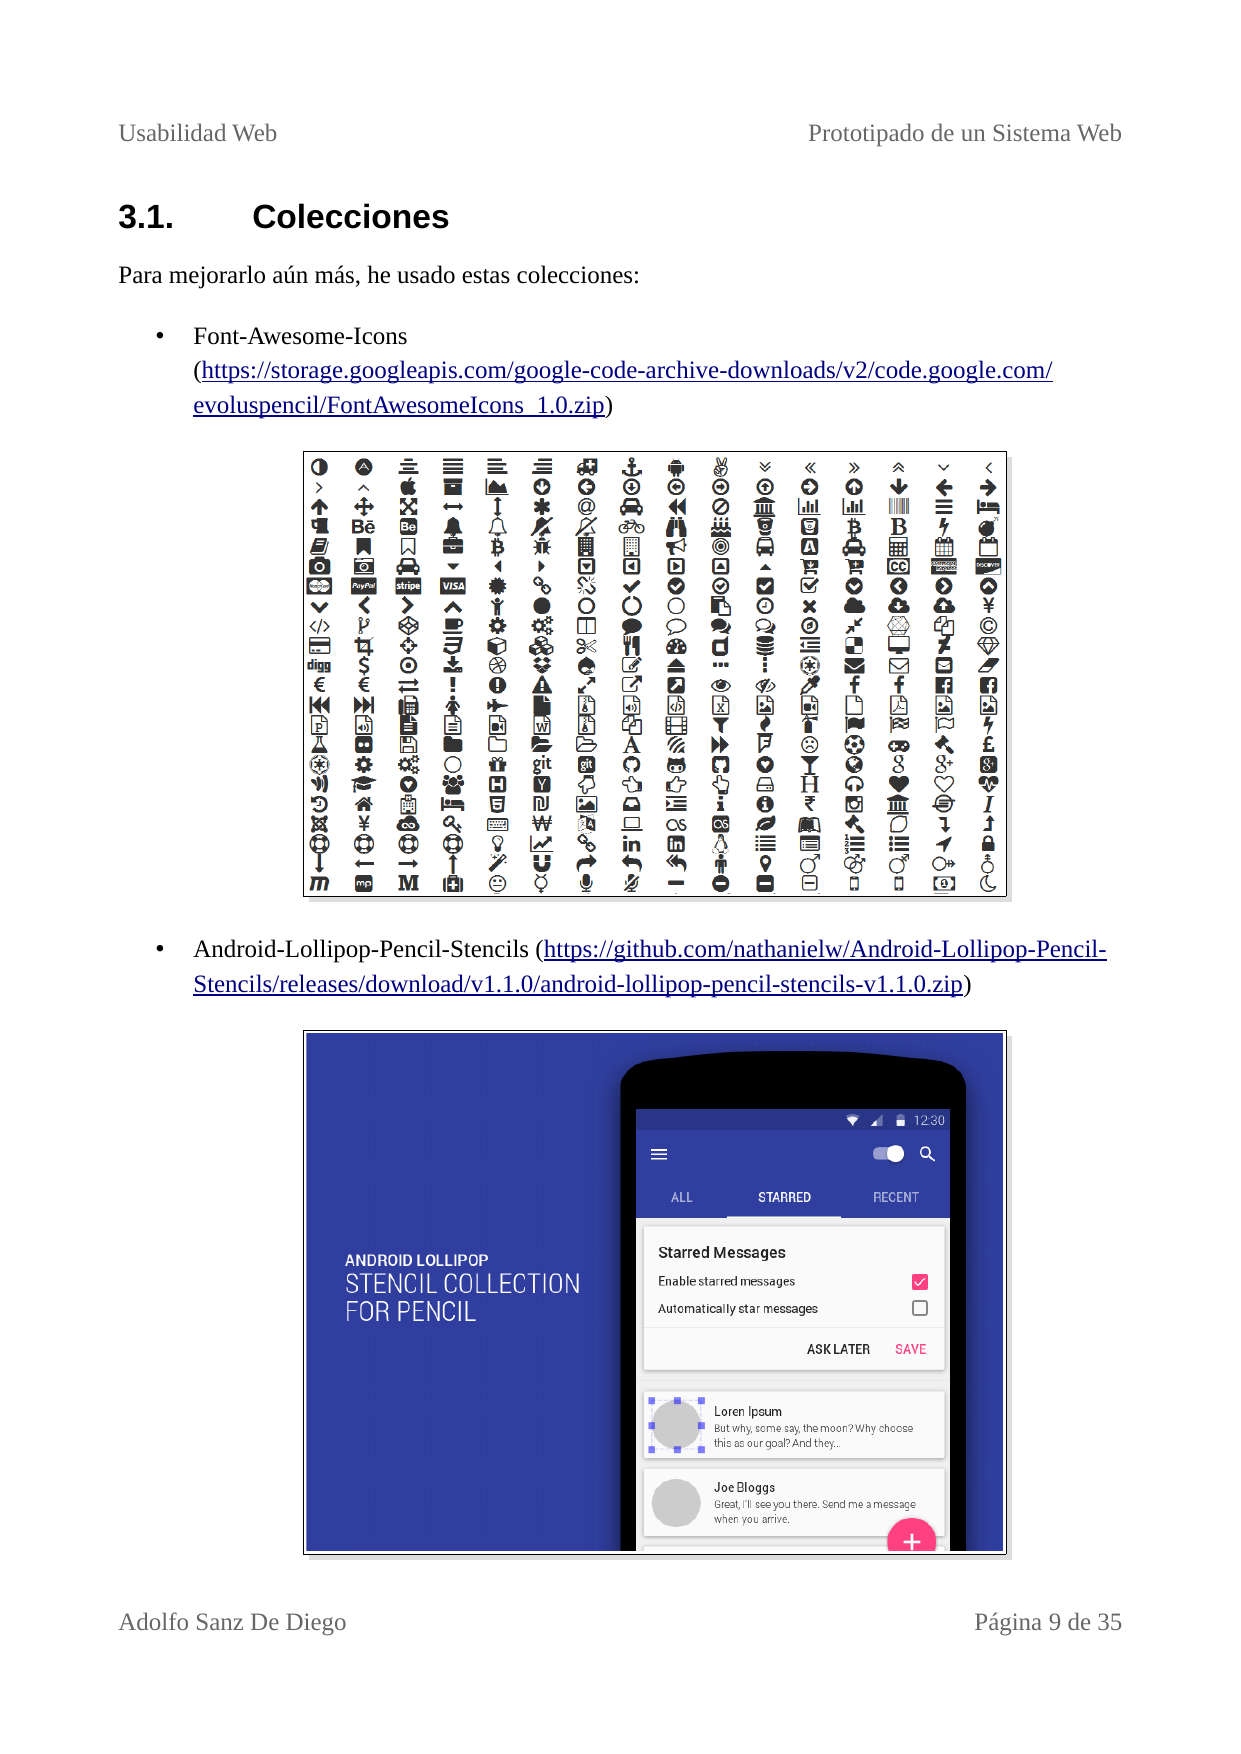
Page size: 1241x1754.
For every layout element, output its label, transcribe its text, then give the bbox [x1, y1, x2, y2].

subtitle Colecciones [118, 197, 1122, 236]
text Para mejorarlo aún más, he usado estas colecciones: [118, 260, 1122, 289]
list Font-Awesome-Icons (https://storage.googleapis.com/google-code-archive-downloads/v2/code.google.com/evoluspencil/FontAwesomeIcons_1.0.zip) [156, 321, 1122, 419]
picture [306, 1033, 1003, 1551]
picture [306, 454, 1003, 894]
list Android-Lollipop-Pencil-Stencils (https://github.com/nathanielw/Android-Lollipop-Pencil-Stencils/releases/download/v1.1.0/android-lollipop-pencil-stencils-v1.1.0.zip) [156, 934, 1122, 998]
